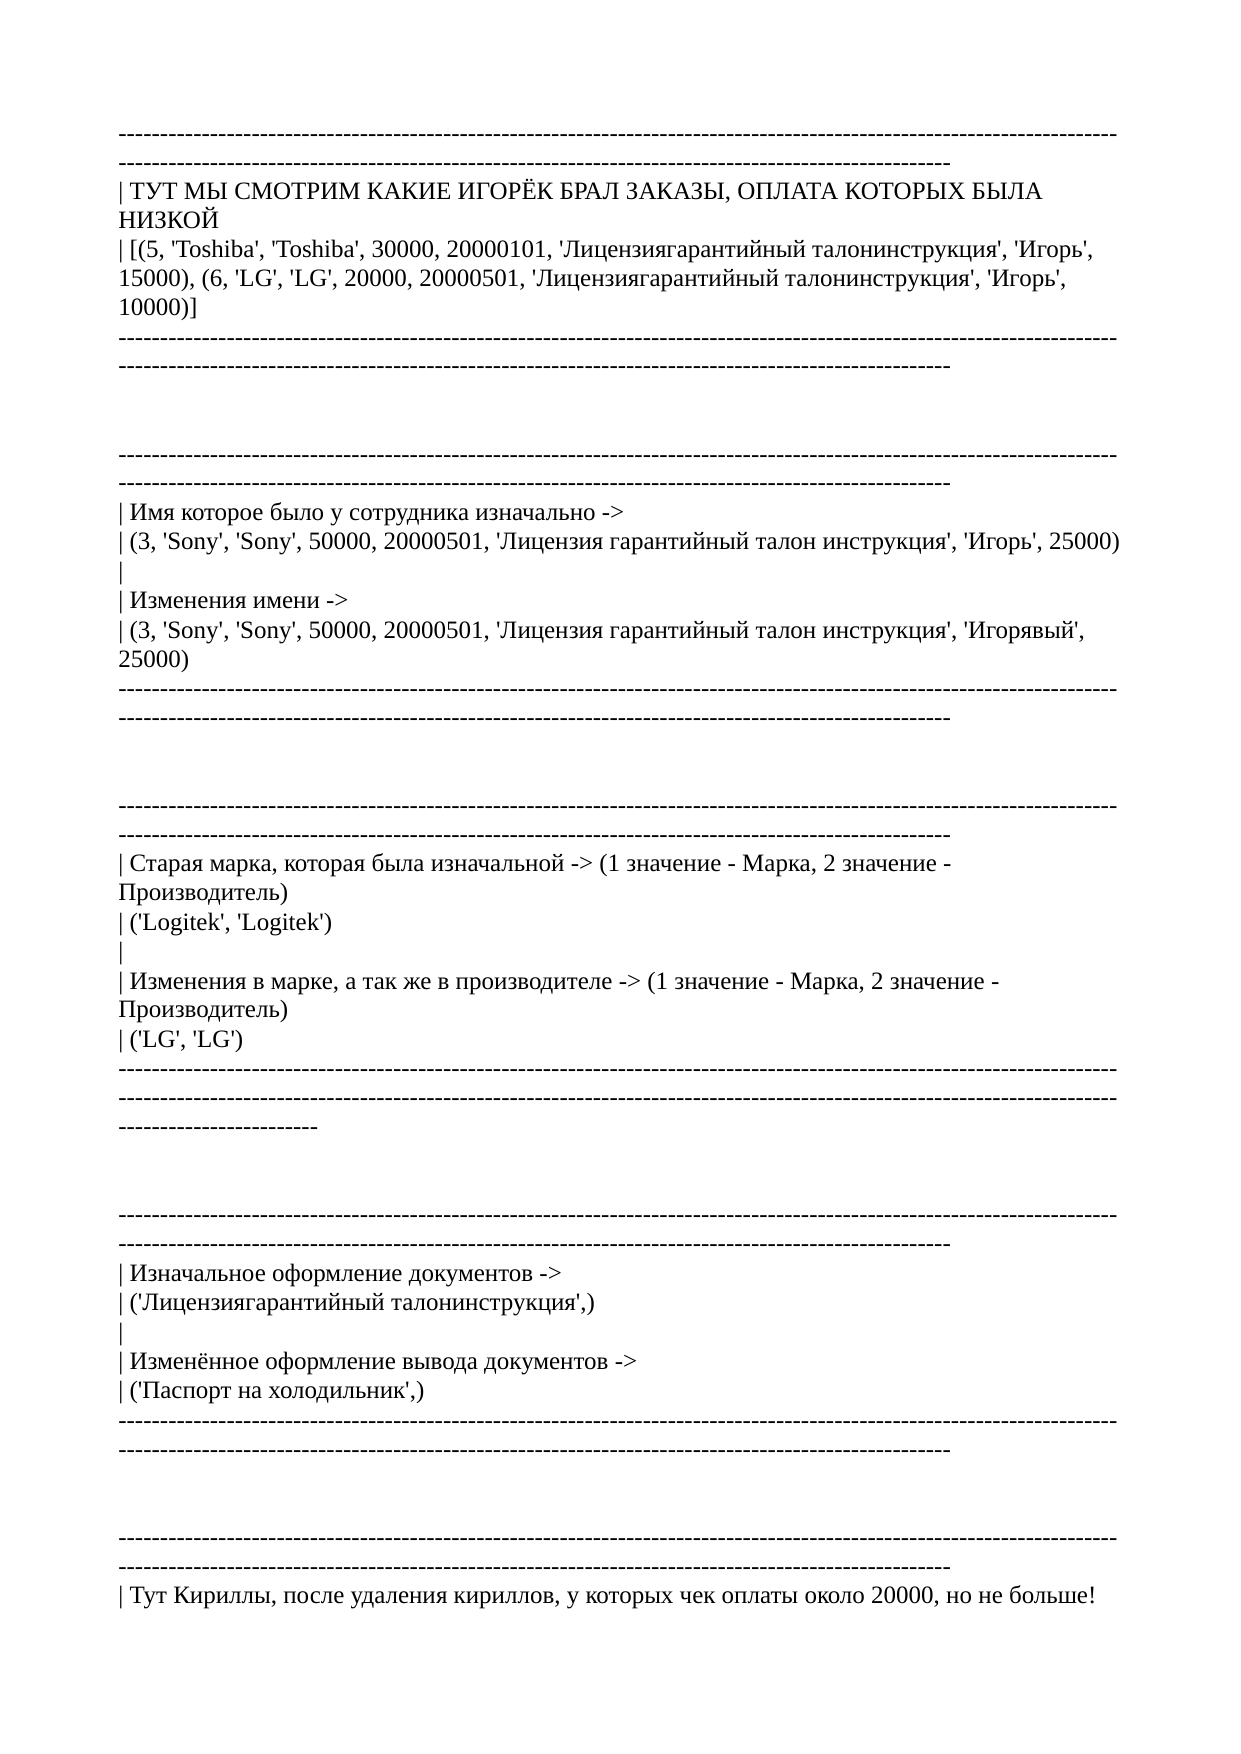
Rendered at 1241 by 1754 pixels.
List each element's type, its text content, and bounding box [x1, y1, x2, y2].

text | Изменения в марке, а так же в производителе -> (1 значение - Марка, 2 значение - Производитель) [118, 966, 1122, 1023]
text | ('Паспорт на холодильник',) [118, 1376, 1122, 1404]
text | [118, 936, 1122, 965]
text | Имя которое было у сотрудника изначально -> [118, 497, 1122, 526]
text | ТУТ МЫ СМОТРИМ КАКИЕ ИГОРЁК БРАЛ ЗАКАЗЫ, ОПЛАТА КОТОРЫХ БЫЛА НИЗКОЙ [118, 176, 1122, 234]
text | [118, 556, 1122, 585]
text | Изменённое оформление вывода документов -> [118, 1346, 1122, 1375]
text | Изначальное оформление документов -> [118, 1258, 1122, 1286]
text ---------------------------------------------------------------------------------------------------------------------------------------------------------------------------------------------------------------------------- [118, 1199, 1122, 1257]
text ---------------------------------------------------------------------------------------------------------------------------------------------------------------------------------------------------------------------------- [118, 790, 1122, 848]
text ---------------------------------------------------------------------------------------------------------------------------------------------------------------------------------------------------------------------------- [118, 673, 1122, 731]
text ------------------------------------------------------------------------------------------------------------------------------------------------------------------------------------------------------------------------------------------------------------------------ [118, 1053, 1122, 1140]
text | (3, 'Sony', 'Sony', 50000, 20000501, 'Лицензия гарантийный талон инструкция', 'Игорявый', 25000) [118, 615, 1122, 672]
text | ('Logitek', 'Logitek') [118, 907, 1122, 936]
text | (3, 'Sony', 'Sony', 50000, 20000501, 'Лицензия гарантийный талон инструкция', 'Игорь', 25000) [118, 526, 1122, 555]
text | [(5, 'Toshiba', 'Toshiba', 30000, 20000101, 'Лицензиягарантийный талонинструкция', 'Игорь', 15000), (6, 'LG', 'LG', 20000, 20000501, 'Лицензиягарантийный талонинструкция', 'Игорь', 10000)] [118, 234, 1122, 321]
text ---------------------------------------------------------------------------------------------------------------------------------------------------------------------------------------------------------------------------- [118, 322, 1122, 379]
text ---------------------------------------------------------------------------------------------------------------------------------------------------------------------------------------------------------------------------- [118, 439, 1122, 496]
text ---------------------------------------------------------------------------------------------------------------------------------------------------------------------------------------------------------------------------- [118, 1405, 1122, 1462]
text ---------------------------------------------------------------------------------------------------------------------------------------------------------------------------------------------------------------------------- [118, 118, 1122, 176]
text | Тут Кириллы, после удаления кириллов, у которых чек оплаты около 20000, но не больше! [118, 1580, 1122, 1609]
text | Изменения имени -> [118, 585, 1122, 614]
text | ('Лицензиягарантийный талонинструкция',) [118, 1287, 1122, 1316]
text | [118, 1317, 1122, 1345]
text | Старая марка, которая была изначальной -> (1 значение - Марка, 2 значение - Производитель) [118, 848, 1122, 906]
text | ('LG', 'LG') [118, 1024, 1122, 1053]
text ---------------------------------------------------------------------------------------------------------------------------------------------------------------------------------------------------------------------------- [118, 1522, 1122, 1580]
